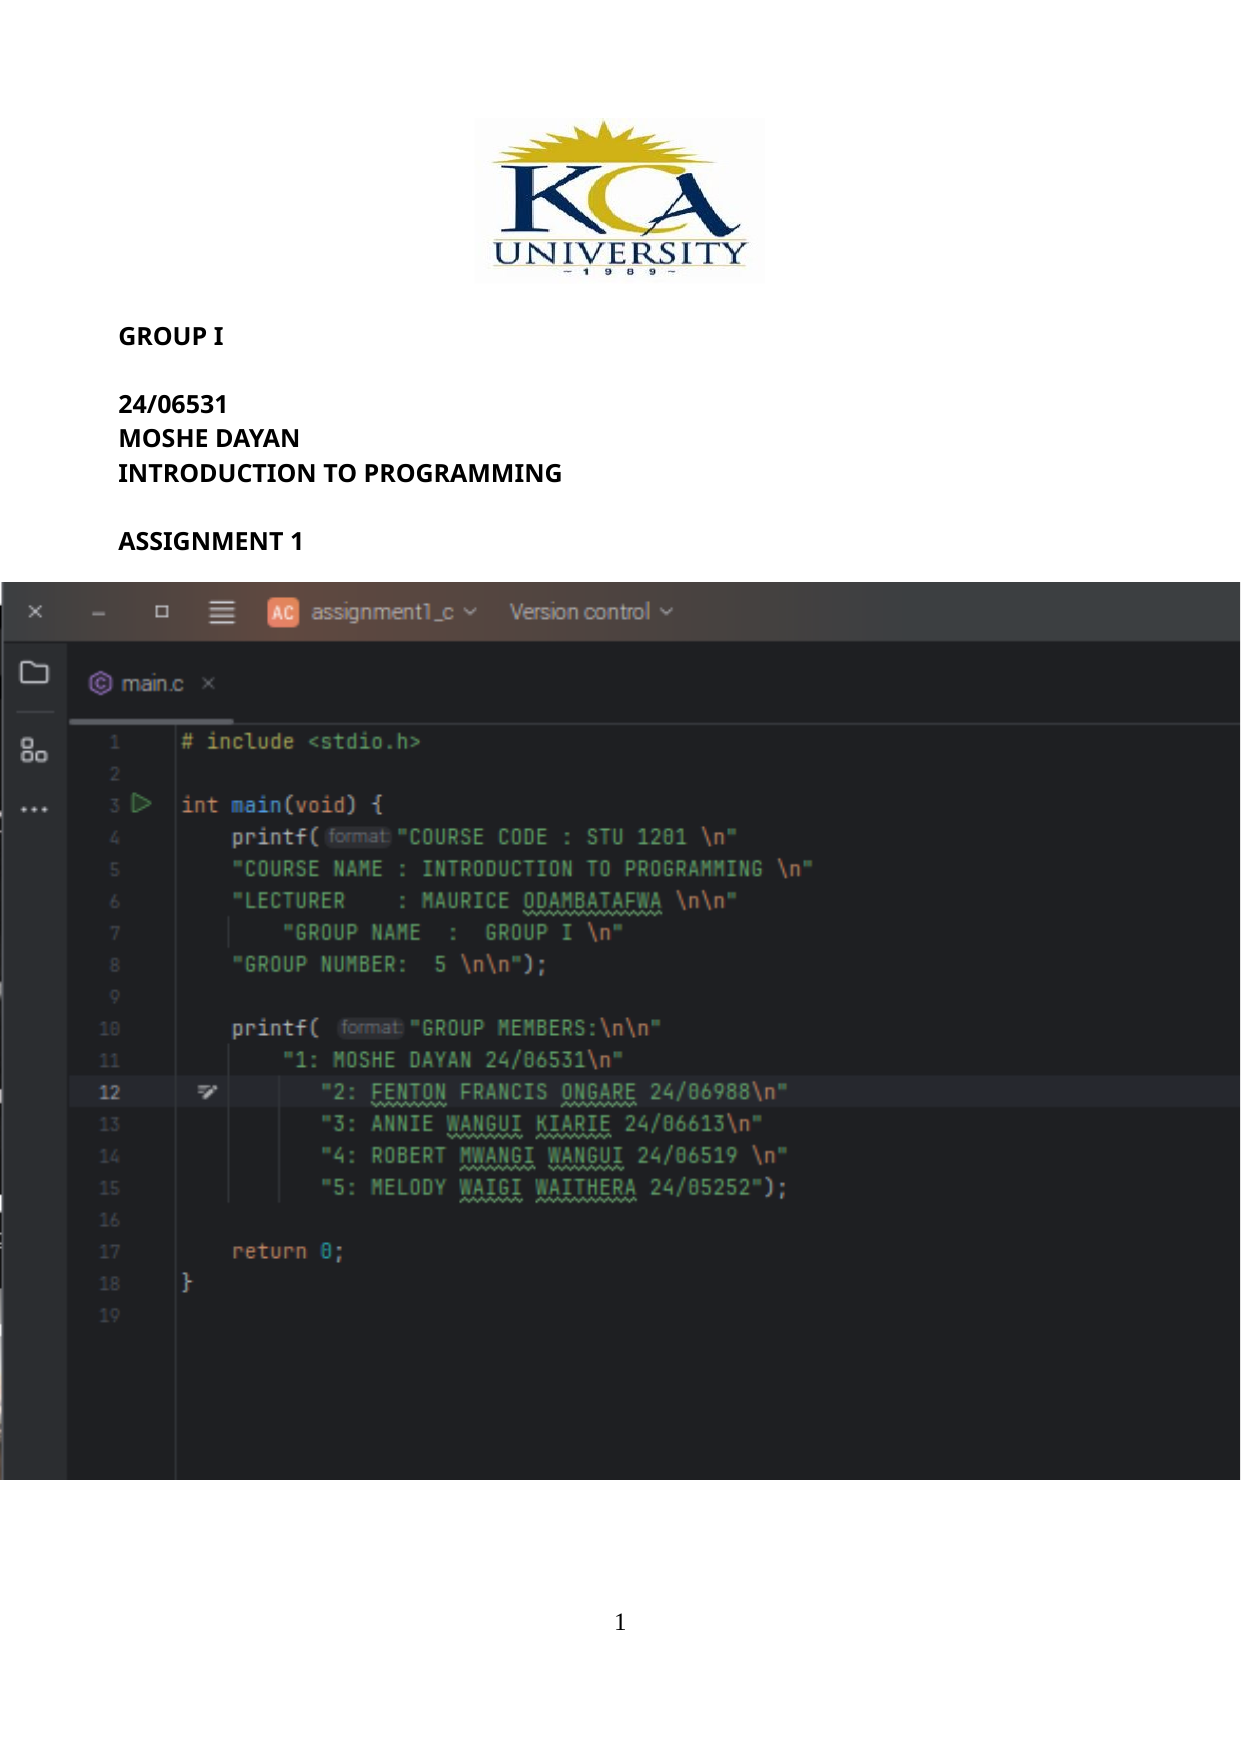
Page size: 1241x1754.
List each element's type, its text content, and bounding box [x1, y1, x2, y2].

text GROUP I [118, 319, 1122, 353]
text 24/06531 [118, 387, 1122, 421]
picture [0, 582, 1241, 1480]
text INTRODUCTION TO PROGRAMMING [118, 455, 1122, 489]
text MOSHE DAYAN [118, 421, 1122, 455]
picture [474, 118, 765, 284]
text ASSIGNMENT 1 [118, 523, 1122, 557]
